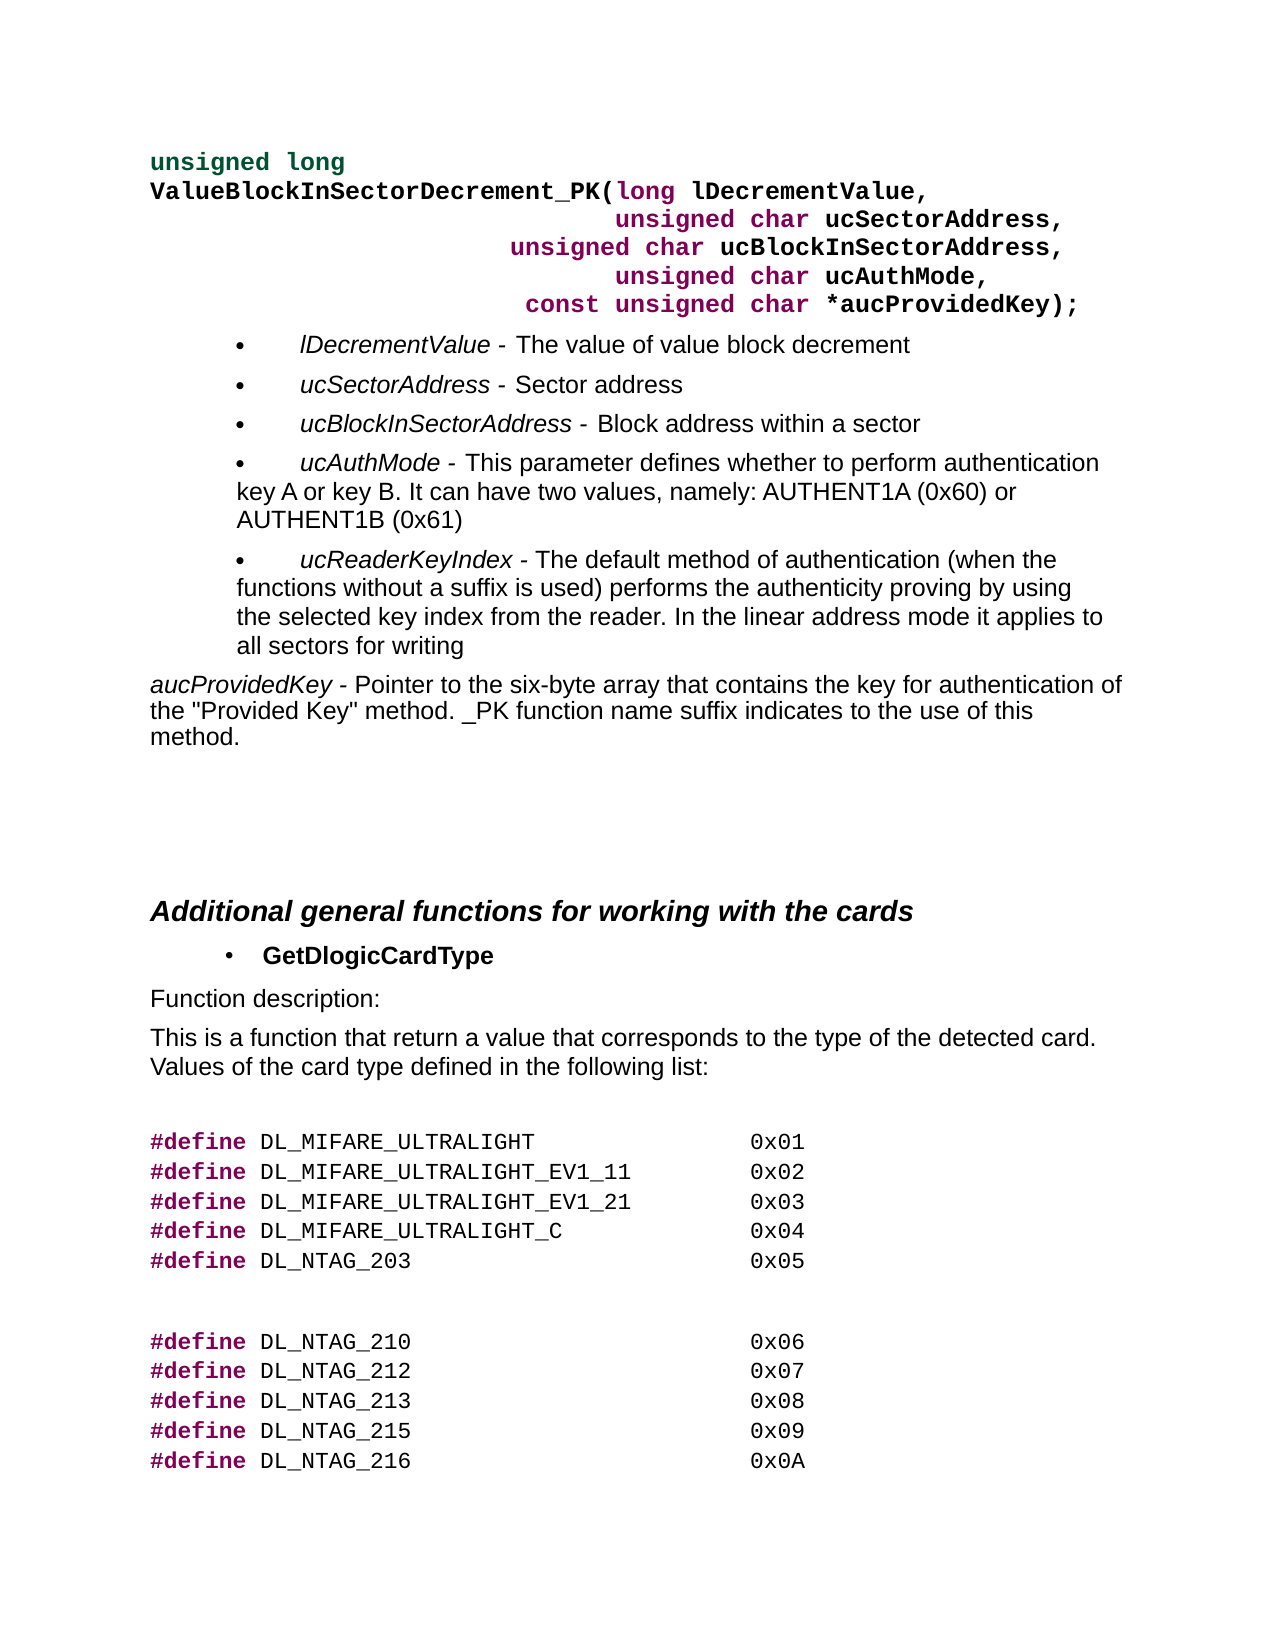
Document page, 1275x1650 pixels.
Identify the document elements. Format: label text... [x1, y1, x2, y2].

text This is a function that return a value that corresponds to the type of the detected card. Values of the card type defined in the following list: [150, 1023, 1114, 1081]
list lDecrementValue - The value of value block decrement [236, 330, 1114, 359]
text #define DL_NTAG_210 0x06 #define DL_NTAG_212 0x07 #define DL_NTAG_213 0x08 #define DL_NTAG_215 0x09 #define DL_NTAG_216 0x0A [150, 1330, 1125, 1475]
text Additional general functions for working with the cards [150, 893, 1125, 927]
list ucReaderKeyIndex - The default method of authentication (when the functions without a suffix is used) performs the authenticity proving by using the selected key index from the reader. In the linear address mode it applies to all sectors for writing [236, 544, 1114, 659]
list ucBlockInSectorAddress - Block address within a sector [236, 409, 1114, 437]
text unsigned long ValueBlockInSectorDecrement_PK(long lDecrementValue, unsigned char ucSectorAddress, unsigned char ucBlockInSectorAddress, unsigned char ucAuthMode, const unsigned char *aucProvidedKey); [150, 150, 1114, 320]
list GetDlogicCardType [225, 941, 1125, 970]
text #define DL_MIFARE_ULTRALIGHT 0x01 #define DL_MIFARE_ULTRALIGHT_EV1_11 0x02 #define DL_MIFARE_ULTRALIGHT_EV1_21 0x03 #define DL_MIFARE_ULTRALIGHT_C 0x04 #define DL_NTAG_203 0x05 [150, 1131, 1125, 1305]
list ucAuthMode - This parameter defines whether to perform authentication key A or key B. It can have two values, namely: AUTHENT1A (0x60) or AUTHENT1B (0x61) [236, 448, 1114, 534]
text aucProvidedKey - Pointer to the six-byte array that contains the key for authentication of the "Provided Key" method. _PK function name suffix indicates to the use of this method. [150, 670, 1125, 751]
text Function description: [150, 984, 1114, 1013]
list ucSectorAddress - Sector address [236, 369, 1114, 398]
